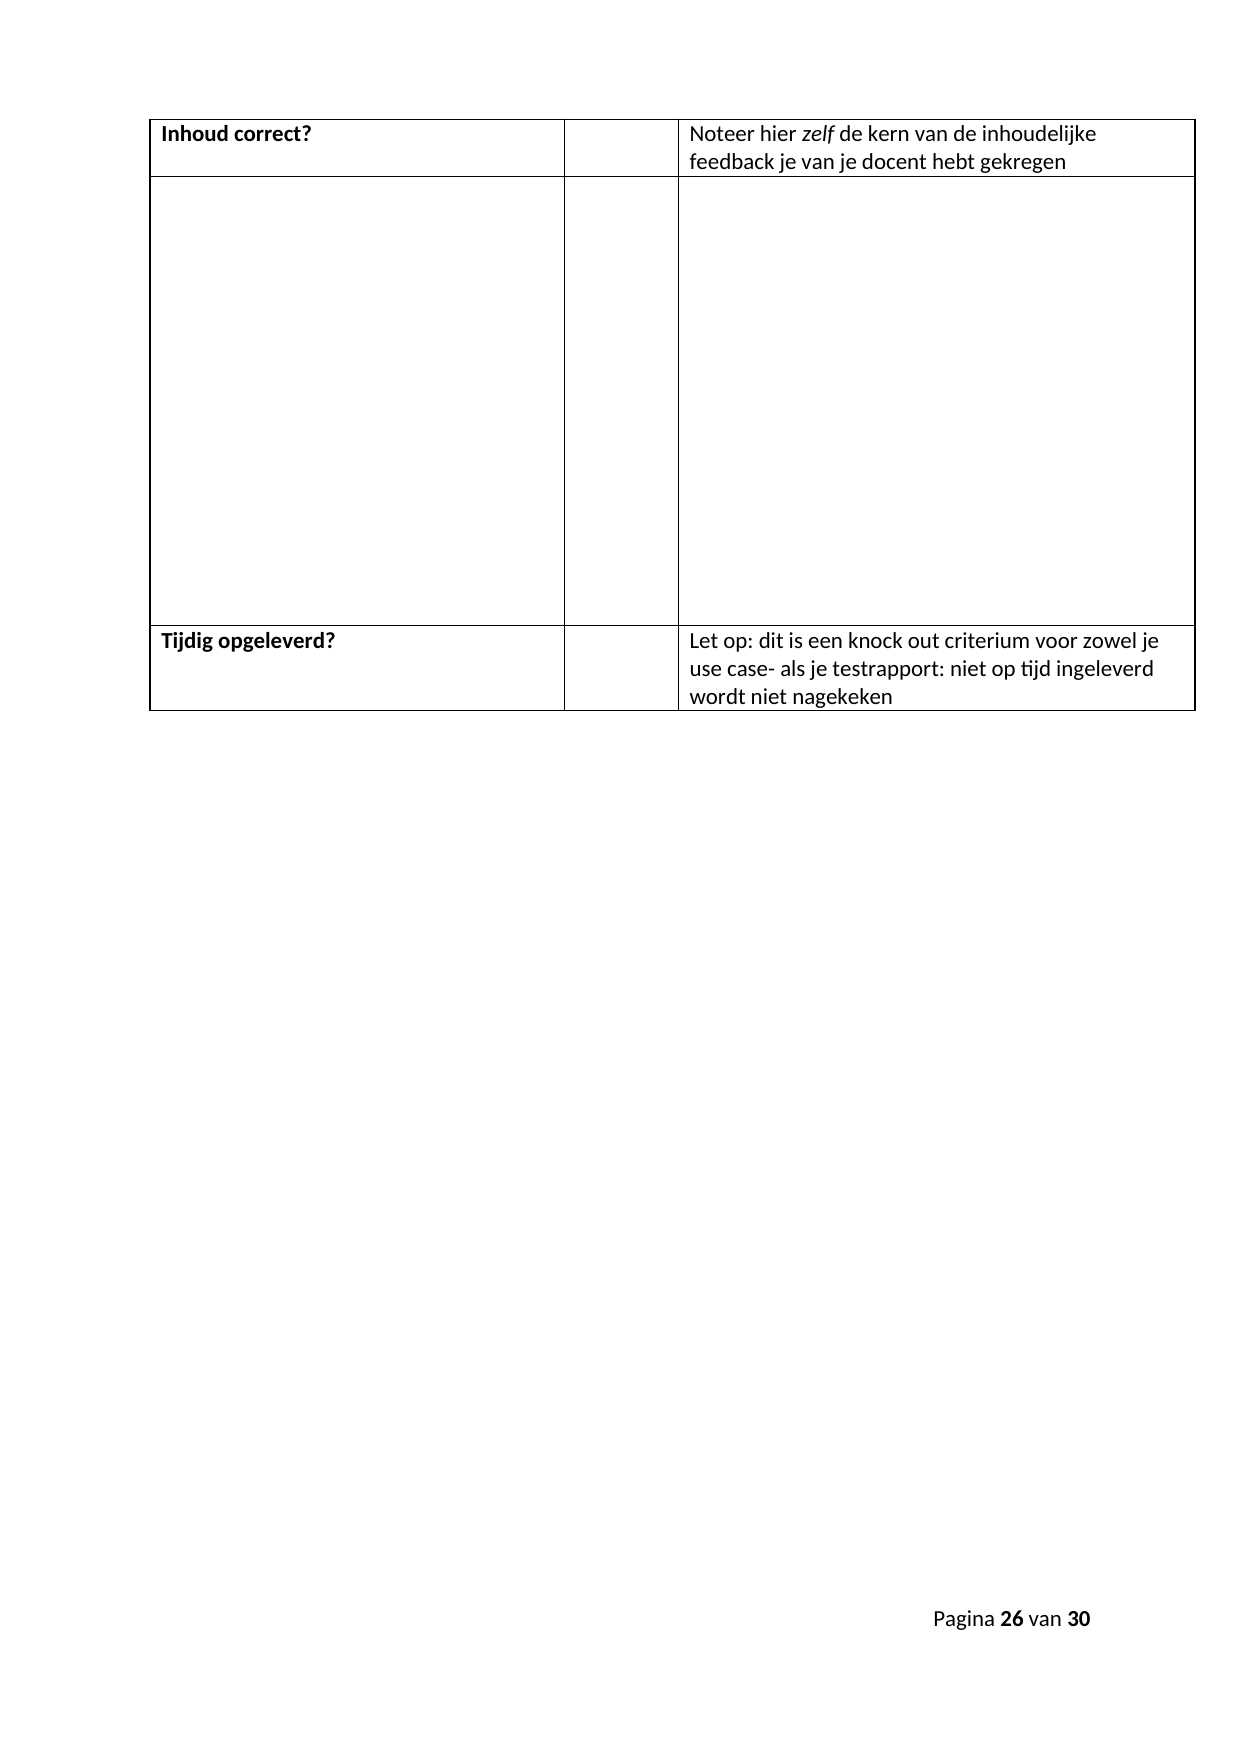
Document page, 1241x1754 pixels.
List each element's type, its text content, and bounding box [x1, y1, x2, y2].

table_cell Let op: dit is een knock out criterium voor zowel je use case- als je testrapport: niet op tijd ingeleverd wordt niet nagekeken [679, 626, 1194, 710]
table_cell [565, 177, 678, 625]
table_cell [151, 177, 564, 625]
table_cell [565, 626, 678, 710]
table_header Noteer hier zelf de kern van de inhoudelijke feedback je van je docent hebt gekregen [679, 120, 1194, 176]
table_cell Tijdig opgeleverd? [151, 626, 564, 710]
table_cell [679, 177, 1194, 625]
table_header [565, 120, 678, 176]
table_header Inhoud correct? [151, 120, 564, 176]
